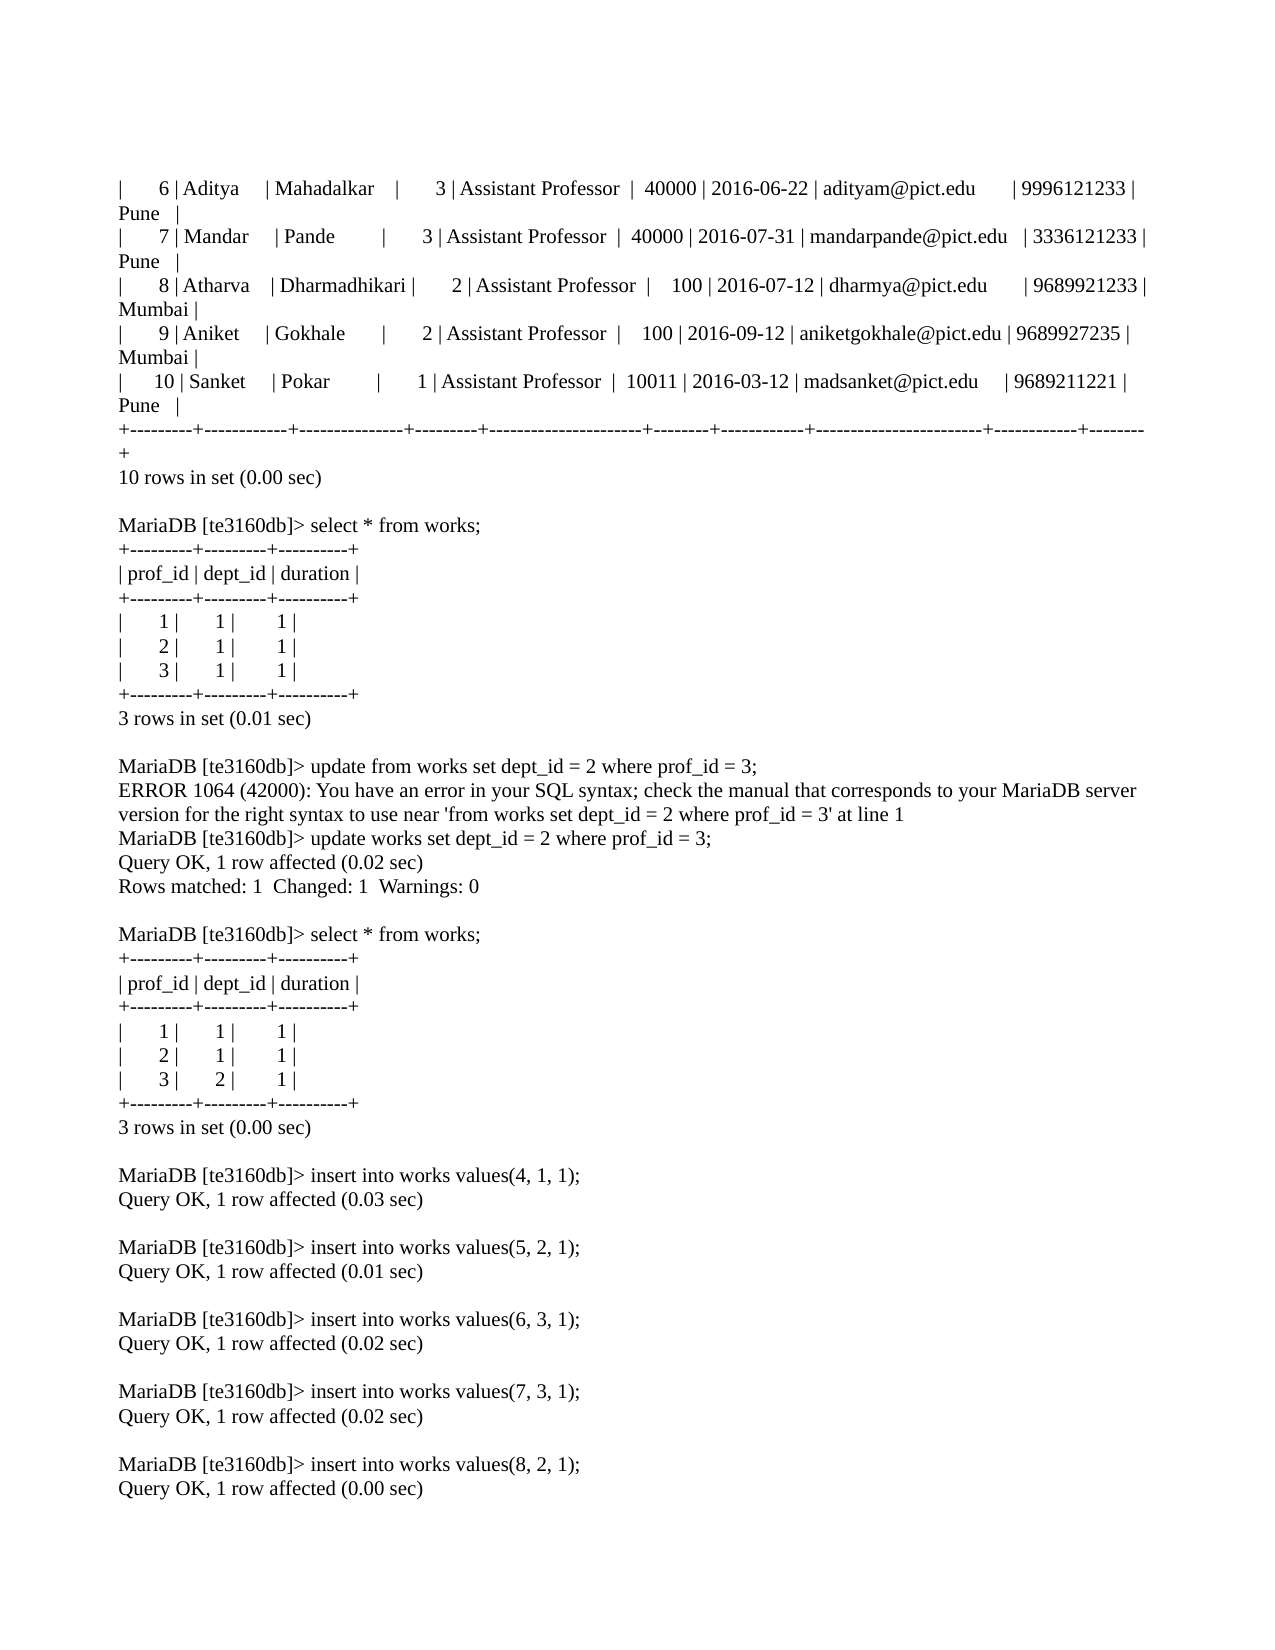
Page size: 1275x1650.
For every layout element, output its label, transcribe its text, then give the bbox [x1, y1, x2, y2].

text | 3 | 2 | 1 | [118, 1067, 1157, 1091]
text MariaDB [te3160db]> insert into works values(8, 2, 1); [118, 1452, 1157, 1476]
text 3 rows in set (0.00 sec) [118, 1115, 1157, 1139]
text ERROR 1064 (42000): You have an error in your SQL syntax; check the manual that corresponds to your MariaDB server version for the right syntax to use near 'from works set dept_id = 2 where prof_id = 3' at line 1 [118, 778, 1157, 826]
text | 1 | 1 | 1 | [118, 1018, 1157, 1043]
text | 10 | Sanket | Pokar | 1 | Assistant Professor | 10011 | 2016-03-12 | madsanket@pict.edu | 9689211221 | Pune | [118, 369, 1157, 417]
text +---------+---------+----------+ [118, 994, 1157, 1018]
text | 2 | 1 | 1 | [118, 1043, 1157, 1067]
text | prof_id | dept_id | duration | [118, 970, 1157, 994]
text MariaDB [te3160db]> select * from works; [118, 922, 1157, 946]
text MariaDB [te3160db]> insert into works values(6, 3, 1); [118, 1307, 1157, 1331]
text Rows matched: 1 Changed: 1 Warnings: 0 [118, 874, 1157, 898]
text Query OK, 1 row affected (0.01 sec) [118, 1259, 1157, 1283]
text | 7 | Mandar | Pande | 3 | Assistant Professor | 40000 | 2016-07-31 | mandarpande@pict.edu | 3336121233 | Pune | [118, 224, 1157, 273]
text Query OK, 1 row affected (0.00 sec) [118, 1476, 1157, 1500]
text +---------+---------+----------+ [118, 1091, 1157, 1115]
text +---------+------------+---------------+---------+----------------------+--------+------------+------------------------+------------+--------+ [118, 417, 1157, 465]
text Query OK, 1 row affected (0.03 sec) [118, 1187, 1157, 1211]
text MariaDB [te3160db]> update works set dept_id = 2 where prof_id = 3; [118, 826, 1157, 850]
text 10 rows in set (0.00 sec) [118, 465, 1157, 489]
text | 2 | 1 | 1 | [118, 633, 1157, 658]
text 3 rows in set (0.01 sec) [118, 706, 1157, 730]
text MariaDB [te3160db]> insert into works values(5, 2, 1); [118, 1235, 1157, 1259]
text | 8 | Atharva | Dharmadhikari | 2 | Assistant Professor | 100 | 2016-07-12 | dharmya@pict.edu | 9689921233 | Mumbai | [118, 273, 1157, 321]
text +---------+---------+----------+ [118, 946, 1157, 970]
text | 3 | 1 | 1 | [118, 658, 1157, 682]
text | 6 | Aditya | Mahadalkar | 3 | Assistant Professor | 40000 | 2016-06-22 | adityam@pict.edu | 9996121233 | Pune | [118, 176, 1157, 224]
text MariaDB [te3160db]> insert into works values(7, 3, 1); [118, 1379, 1157, 1403]
text +---------+---------+----------+ [118, 682, 1157, 706]
text MariaDB [te3160db]> insert into works values(4, 1, 1); [118, 1163, 1157, 1187]
text Query OK, 1 row affected (0.02 sec) [118, 850, 1157, 874]
text +---------+---------+----------+ [118, 585, 1157, 609]
text | 9 | Aniket | Gokhale | 2 | Assistant Professor | 100 | 2016-09-12 | aniketgokhale@pict.edu | 9689927235 | Mumbai | [118, 321, 1157, 369]
text MariaDB [te3160db]> select * from works; [118, 513, 1157, 537]
text | prof_id | dept_id | duration | [118, 561, 1157, 585]
text Query OK, 1 row affected (0.02 sec) [118, 1403, 1157, 1428]
text | 1 | 1 | 1 | [118, 609, 1157, 633]
text Query OK, 1 row affected (0.02 sec) [118, 1331, 1157, 1355]
text MariaDB [te3160db]> update from works set dept_id = 2 where prof_id = 3; [118, 754, 1157, 778]
text +---------+---------+----------+ [118, 537, 1157, 561]
